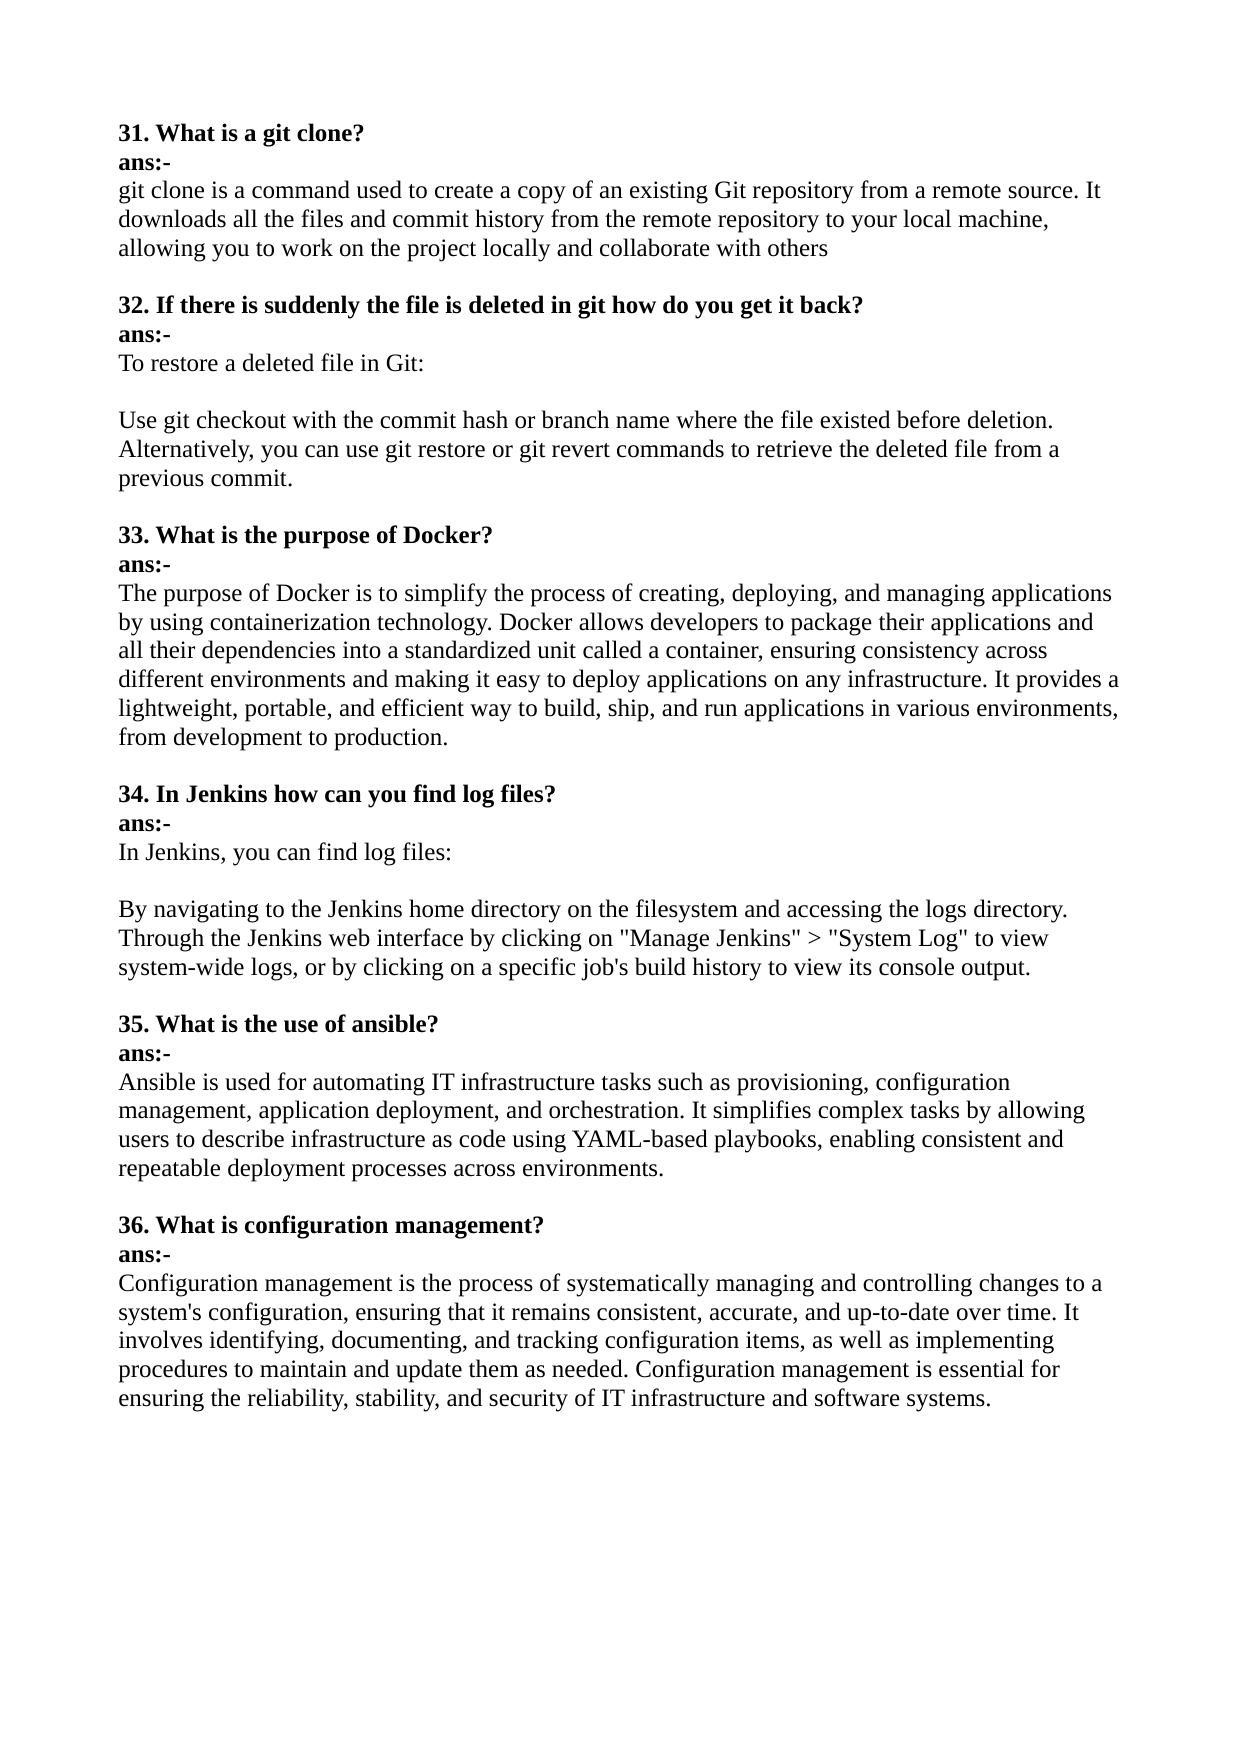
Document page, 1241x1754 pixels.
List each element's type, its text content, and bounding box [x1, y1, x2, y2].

text The purpose of Docker is to simplify the process of creating, deploying, and managing applications by using containerization technology. Docker allows developers to package their applications and all their dependencies into a standardized unit called a container, ensuring consistency across different environments and making it easy to deploy applications on any infrastructure. It provides a lightweight, portable, and efficient way to build, ship, and run applications in various environments, from development to production. [118, 578, 1122, 751]
text ans:- [118, 1038, 1122, 1067]
text In Jenkins, you can find log files: [118, 837, 1122, 866]
text To restore a deleted file in Git: [118, 348, 1122, 377]
text Use git checkout with the commit hash or branch name where the file existed before deletion. [118, 406, 1122, 434]
text 33. What is the purpose of Docker? [118, 521, 1122, 549]
text git clone is a command used to create a copy of an existing Git repository from a remote source. It downloads all the files and commit history from the remote repository to your local machine, allowing you to work on the project locally and collaborate with others [118, 176, 1122, 262]
text 32. If there is suddenly the file is deleted in git how do you get it back? [118, 291, 1122, 319]
text 34. In Jenkins how can you find log files? [118, 779, 1122, 808]
text ans:- [118, 319, 1122, 348]
text Through the Jenkins web interface by clicking on "Manage Jenkins" > "System Log" to view system-wide logs, or by clicking on a specific job's build history to view its console output. [118, 923, 1122, 981]
text 31. What is a git clone? [118, 118, 1122, 147]
text ans:- [118, 549, 1122, 578]
text 35. What is the use of ansible? [118, 1009, 1122, 1038]
text Configuration management is the process of systematically managing and controlling changes to a system's configuration, ensuring that it remains consistent, accurate, and up-to-date over time. It involves identifying, documenting, and tracking configuration items, as well as implementing procedures to maintain and update them as needed. Configuration management is essential for ensuring the reliability, stability, and security of IT infrastructure and software systems. [118, 1268, 1122, 1412]
text ans:- [118, 1239, 1122, 1268]
text ans:- [118, 147, 1122, 176]
text By navigating to the Jenkins home directory on the filesystem and accessing the logs directory. [118, 894, 1122, 923]
text Alternatively, you can use git restore or git revert commands to retrieve the deleted file from a previous commit. [118, 434, 1122, 492]
text Ansible is used for automating IT infrastructure tasks such as provisioning, configuration management, application deployment, and orchestration. It simplifies complex tasks by allowing users to describe infrastructure as code using YAML-based playbooks, enabling consistent and repeatable deployment processes across environments. [118, 1067, 1122, 1182]
text ans:- [118, 808, 1122, 837]
text 36. What is configuration management? [118, 1211, 1122, 1239]
